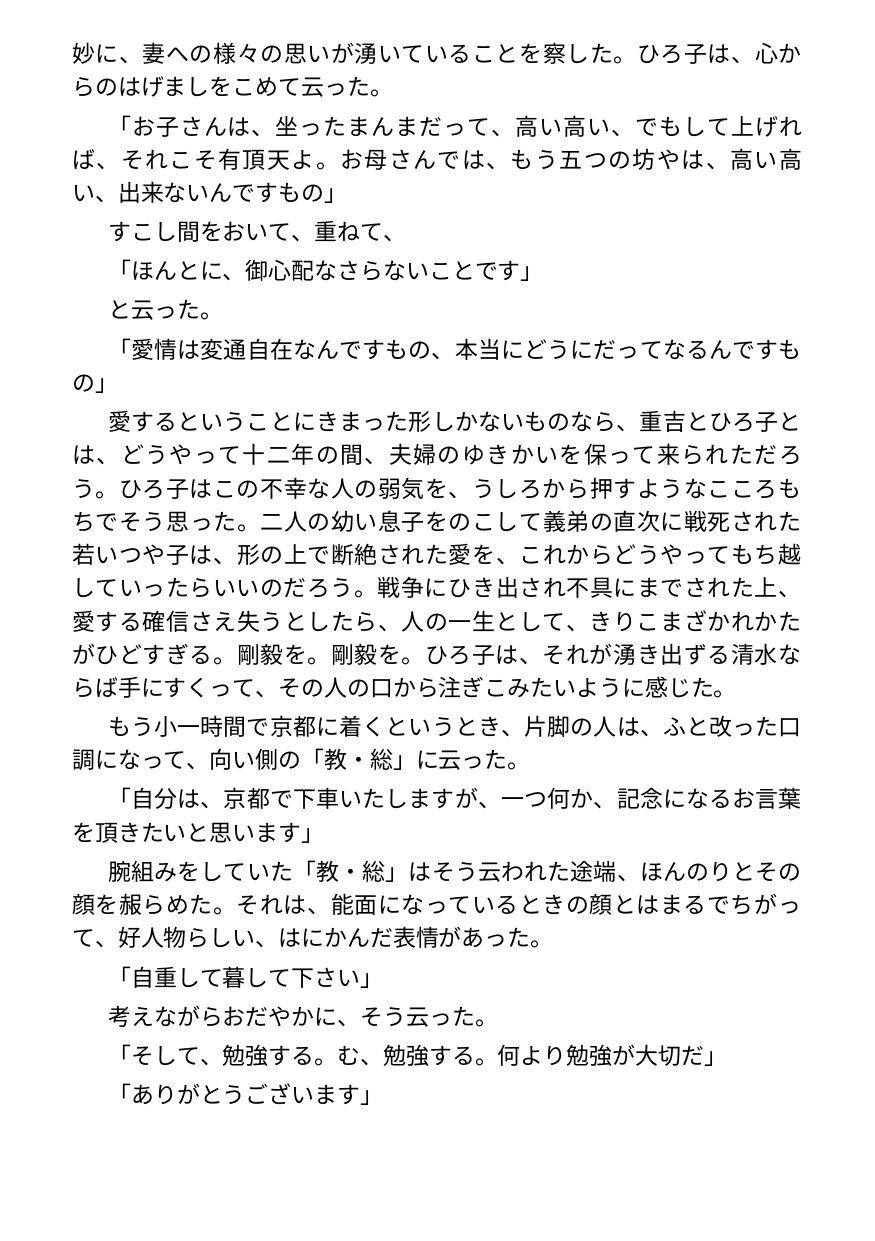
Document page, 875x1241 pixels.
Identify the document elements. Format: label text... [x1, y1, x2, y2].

text 「ありがとうございます」 [72, 1077, 802, 1110]
text すこし間をおいて、重ねて、 [72, 214, 802, 247]
text 「自分は、京都で下車いたしますが、一つ何か、記念になるお言葉を頂きたいと思います」 [72, 781, 802, 848]
text と云った。 [72, 292, 802, 326]
text 愛するということにきまった形しかないものなら、重吉とひろ子とは、どうやって十二年の間、夫婦のゆきかいを保って来られただろう。ひろ子はこの不幸な人の弱気を、うしろから押すようなこころもちでそう思った。二人の幼い息子をのこして義弟の直次に戦死された若いつや子は、形の上で断絶された愛を、これからどうやってもち越していったらいいのだろう。戦争にひき出され不具にまでされた上、愛する確信さえ失うとしたら、人の一生として、きりこまざかれかたがひどすぎる。剛毅を。剛毅を。ひろ子は、それが湧き出ずる清水ならば手にすくって、その人の口から注ぎこみたいように感じた。 [72, 404, 802, 703]
text 腕組みをしていた「教・総」はそう云われた途端、ほんのりとその顔を赧らめた。それは、能面になっているときの顔とはまるでちがって、好人物らしい、はにかんだ表情があった。 [72, 854, 802, 953]
text 「ほんとに、御心配なさらないことです」 [72, 253, 802, 286]
text 考えながらおだやかに、そう云った。 [72, 998, 802, 1032]
text 「お子さんは、坐ったまんまだって、高い高い、でもして上げれば、それこそ有頂天よ。お母さんでは、もう五つの坊やは、高い高い、出来ないんですもの」 [72, 108, 802, 208]
text 妙に、妻への様々の思いが湧いていることを察した。ひろ子は、心からのはげましをこめて云った。 [72, 36, 802, 102]
text もう小一時間で京都に着くというとき、片脚の人は、ふと改った口調になって、向い側の「教・総」に云った。 [72, 709, 802, 775]
text 「そして、勉強する。む、勉強する。何より勉強が大切だ」 [72, 1038, 802, 1071]
text 「自重して暮して下さい」 [72, 959, 802, 993]
text 「愛情は変通自在なんですもの、本当にどうにだってなるんですもの」 [72, 332, 802, 398]
